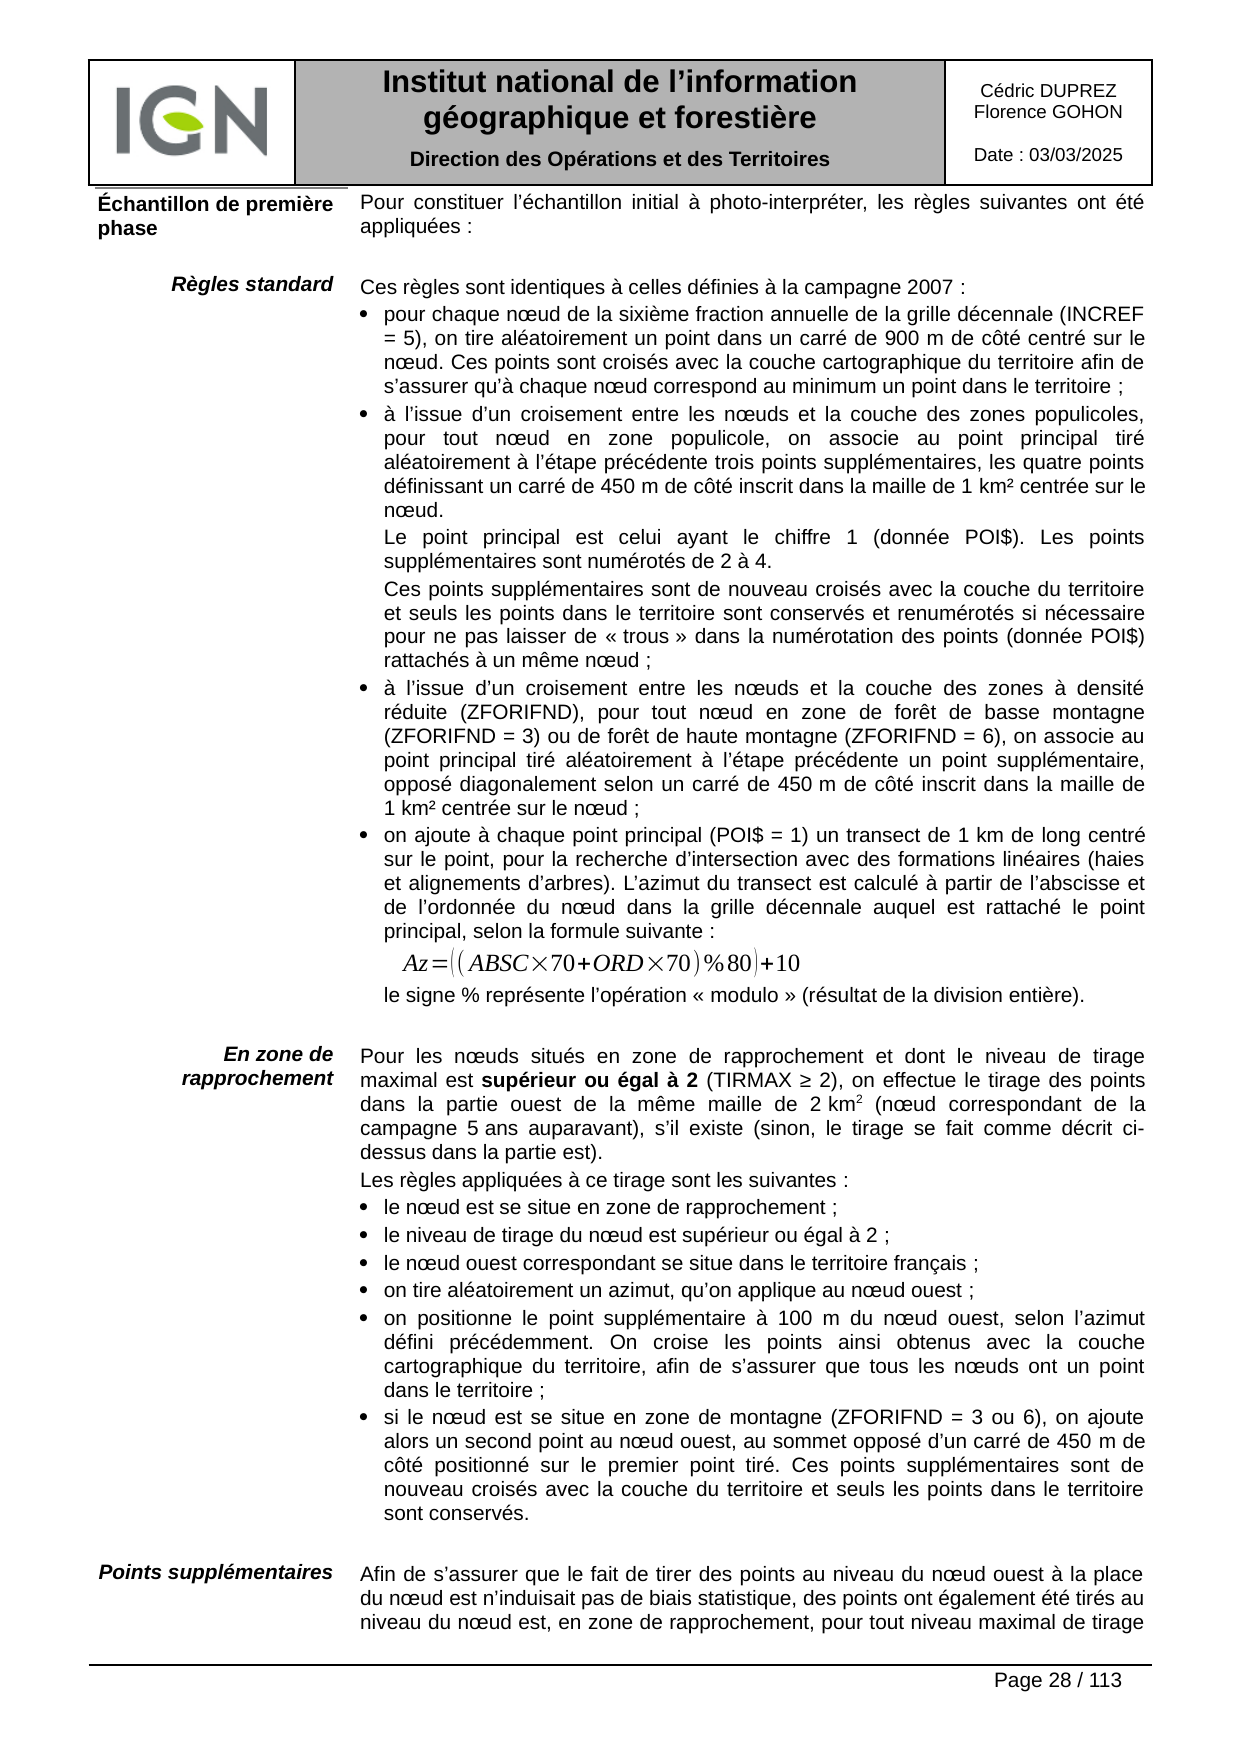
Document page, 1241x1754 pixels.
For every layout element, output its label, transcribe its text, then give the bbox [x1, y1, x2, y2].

table_cell Règles standard [89, 271, 354, 1041]
table_cell Afin de s’assurer que le fait de tirer des points au niveau du nœud ouest à la place du nœud est n’induisait pas de biais statistique, des points ont également été tirés au niveau du nœud est, en zone de rapprochement, pour tout niveau maximal de tirage [354, 1558, 1152, 1640]
table_cell Pour les nœuds situés en zone de rapprochement et dont le niveau de tirage maximal est supérieur ou égal à 2 (TIRMAX ≥ 2), on effectue le tirage des points dans la partie ouest de la même maille de 2 km2 (nœud correspondant de la campagne 5 ans auparavant), s’il existe (sinon, le tirage se fait comme décrit ci-dessus dans la partie est). Les règles appliquées à ce tirage sont les suivantes : le nœud est se situe en zone de rapprochement ; le niveau de tirage du nœud est supérieur ou égal à 2 ; le nœud ouest correspondant se situe dans le territoire français ; on tire aléatoirement un azimut, qu’on applique au nœud ouest ; on positionne le point supplémentaire à 100 m du nœud ouest, selon l’azimut défini précédemment. On croise les points ainsi obtenus avec la couche cartographique du territoire, afin de s’assurer que tous les nœuds ont un point dans le territoire ; si le nœud est se situe en zone de montagne (ZFORIFND = 3 ou 6), on ajoute alors un second point au nœud ouest, au sommet opposé d’un carré de 450 m de côté positionné sur le premier point tiré. Ces points supplémentaires sont de nouveau croisés avec la couche du territoire et seuls les points dans le territoire sont conservés. [354, 1041, 1152, 1558]
table_cell Pour constituer l’échantillon initial à photo-interpréter, les règles suivantes ont été appliquées : [354, 186, 1152, 271]
table_cell Échantillon de première phase [89, 186, 354, 271]
table_cell En zone de rapprochement [89, 1041, 354, 1558]
table_cell Points supplémentaires [89, 1558, 354, 1640]
table_cell Ces règles sont identiques à celles définies à la campagne 2007 : pour chaque nœud de la sixième fraction annuelle de la grille décennale (INCREF = 5), on tire aléatoirement un point dans un carré de 900 m de côté centré sur le nœud. Ces points sont croisés avec la couche cartographique du territoire afin de s’assurer qu’à chaque nœud correspond au minimum un point dans le territoire ; à l’issue d’un croisement entre les nœuds et la couche des zones populicoles, pour tout nœud en zone populicole, on associe au point principal tiré aléatoirement à l’étape précédente trois points supplémentaires, les quatre points définissant un carré de 450 m de côté inscrit dans la maille de 1 km² centrée sur le nœud. Le point principal est celui ayant le chiffre 1 (donnée POI$). Les points supplémentaires sont numérotés de 2 à 4. Ces points supplémentaires sont de nouveau croisés avec la couche du territoire et seuls les points dans le territoire sont conservés et renumérotés si nécessaire pour ne pas laisser de « trous » dans la numérotation des points (donnée POI$) rattachés à un même nœud ; à l’issue d’un croisement entre les nœuds et la couche des zones à densité réduite (ZFORIFND), pour tout nœud en zone de forêt de basse montagne (ZFORIFND = 3) ou de forêt de haute montagne (ZFORIFND = 6), on associe au point principal tiré aléatoirement à l’étape précédente un point supplémentaire, opposé diagonalement selon un carré de 450 m de côté inscrit dans la maille de 1 km² centrée sur le nœud ; on ajoute à chaque point principal (POI$ = 1) un transect de 1 km de long centré sur le point, pour la recherche d’intersection avec des formations linéaires (haies et alignements d’arbres). L’azimut du transect est calculé à partir de l’abscisse et de l’ordonnée du nœud dans la grille décennale auquel est rattaché le point principal, selon la formule suivante : le signe % représente l’opération « modulo » (résultat de la division entière). [354, 271, 1152, 1041]
picture [91, 62, 293, 180]
